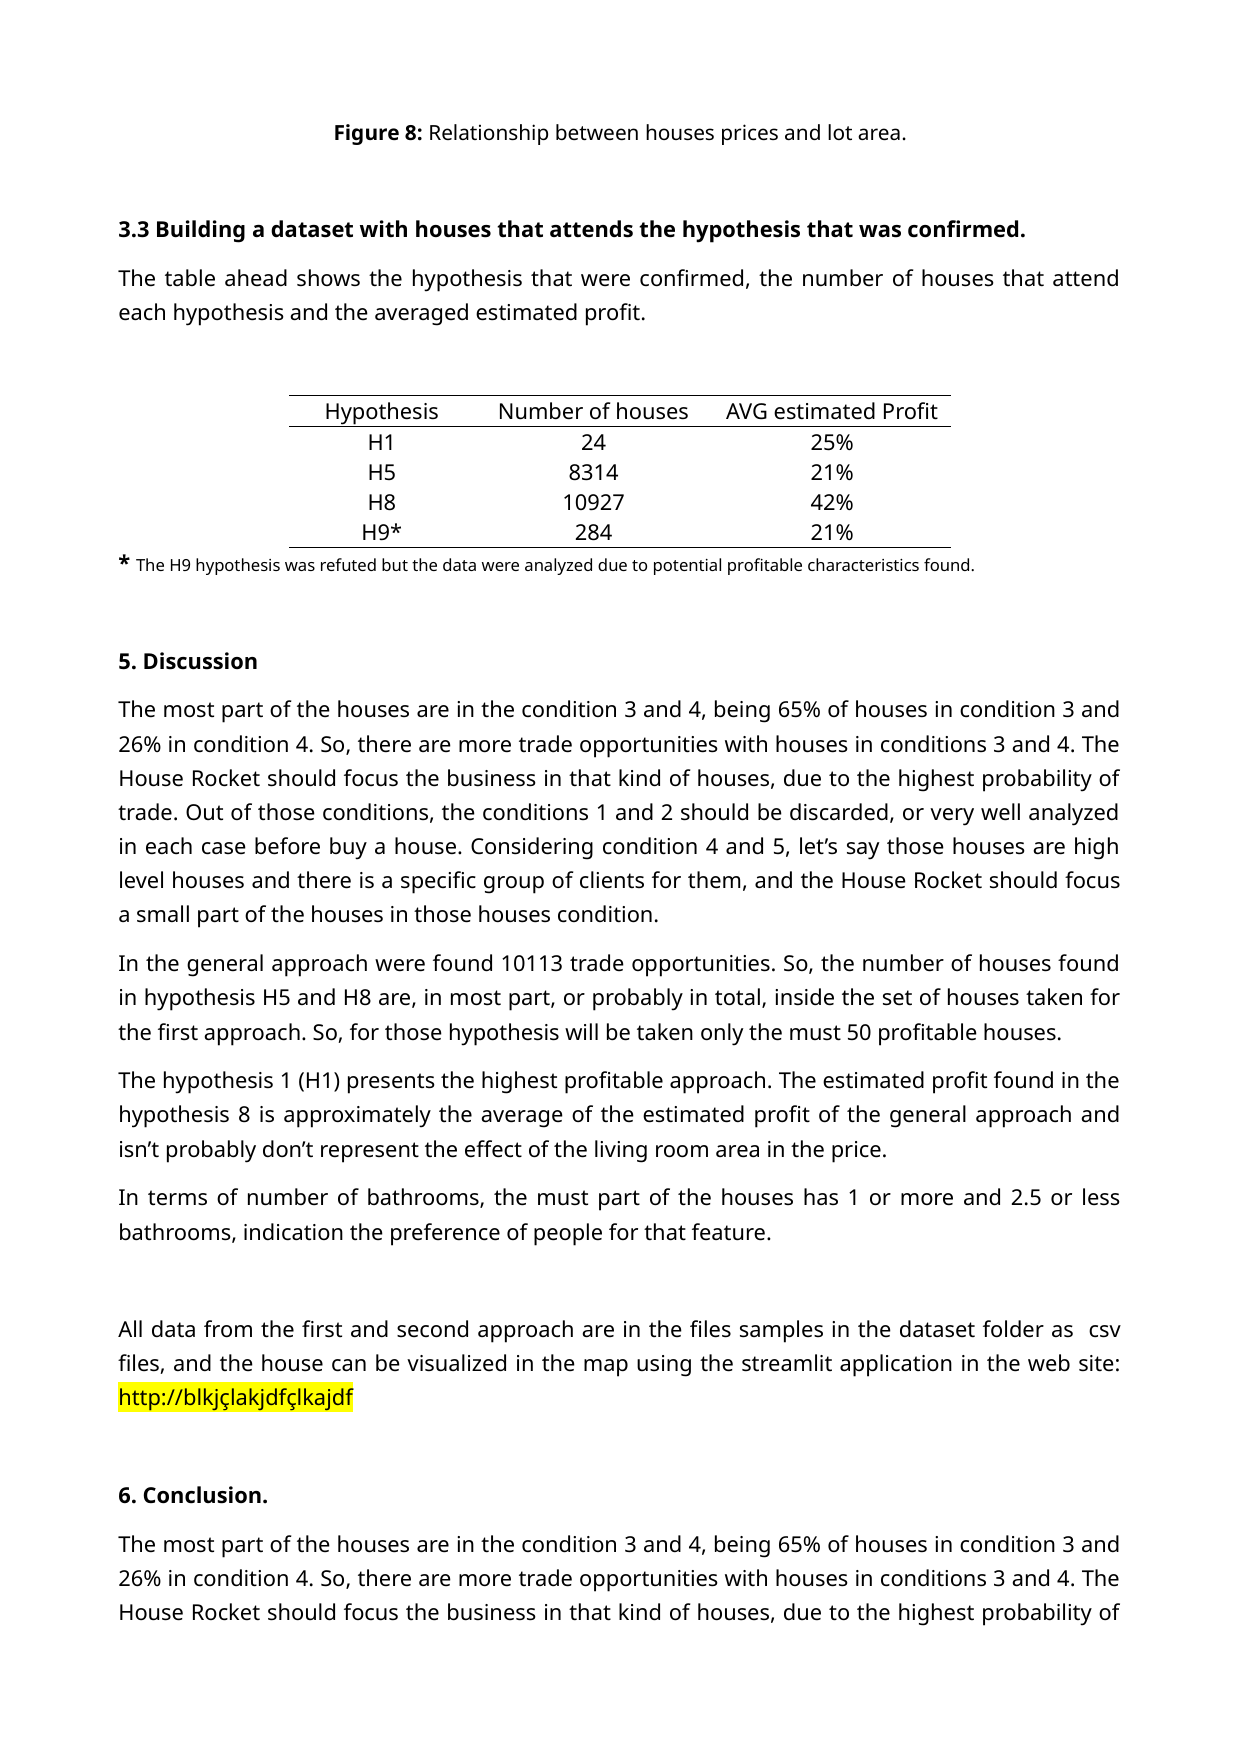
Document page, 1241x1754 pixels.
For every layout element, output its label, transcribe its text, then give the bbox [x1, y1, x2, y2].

table_cell H5 [289, 457, 474, 487]
table_header Number of houses [474, 396, 713, 426]
table_cell 8314 [474, 457, 713, 487]
table_cell 24 [474, 427, 713, 457]
text 5. Discussion [118, 646, 1122, 675]
table_cell 21% [713, 457, 951, 487]
text All data from the first and second approach are in the files samples in the dataset folder as csv files, and the house can be visualized in the map using the streamlit application in the web site: http://blkjçlakjdfçlkajdf [118, 1314, 1122, 1412]
text In the general approach were found 10113 trade opportunities. So, the number of houses found in hypothesis H5 and H8 are, in most part, or probably in total, inside the set of houses taken for the first approach. So, for those hypothesis will be taken only the must 50 profitable houses. [118, 948, 1122, 1046]
table_cell H8 [289, 487, 474, 517]
table_header Hypothesis [289, 396, 474, 426]
text In terms of number of bathrooms, the must part of the houses has 1 or more and 2.5 or less bathrooms, indication the preference of people for that feature. [118, 1182, 1122, 1246]
text 3.3 Building a dataset with houses that attends the hypothesis that was confirmed. [118, 214, 1122, 244]
table_cell 284 [474, 517, 713, 547]
table_cell 25% [713, 427, 951, 457]
table_header AVG estimated Profit [713, 396, 951, 426]
text * The H9 hypothesis was refuted but the data were analyzed due to potential profitable characteristics found. [118, 548, 1122, 578]
text Figure 8: Relationship between houses prices and lot area. [118, 118, 1122, 147]
table_cell 10927 [474, 487, 713, 517]
table_cell 42% [713, 487, 951, 517]
table_cell H1 [289, 427, 474, 457]
text The most part of the houses are in the condition 3 and 4, being 65% of houses in condition 3 and 26% in condition 4. So, there are more trade opportunities with houses in conditions 3 and 4. The House Rocket should focus the business in that kind of houses, due to the highest probability of trade. Out of those conditions, the conditions 1 and 2 should be discarded, or very well analyzed in each case before buy a house. Considering condition 4 and 5, let’s say those houses are high level houses and there is a specific group of clients for them, and the House Rocket should focus a small part of the houses in those houses condition. [118, 694, 1122, 929]
table_cell H9* [289, 517, 474, 547]
text The table ahead shows the hypothesis that were confirmed, the number of houses that attend each hypothesis and the averaged estimated profit. [118, 263, 1122, 327]
text 6. Conclusion. [118, 1480, 1122, 1509]
table_cell 21% [713, 517, 951, 547]
text The most part of the houses are in the condition 3 and 4, being 65% of houses in condition 3 and 26% in condition 4. So, there are more trade opportunities with houses in conditions 3 and 4. The House Rocket should focus the business in that kind of houses, due to the highest probability of [118, 1528, 1122, 1627]
text The hypothesis 1 (H1) presents the highest profitable approach. The estimated profit found in the hypothesis 8 is approximately the average of the estimated profit of the general approach and isn’t probably don’t represent the effect of the living room area in the price. [118, 1065, 1122, 1163]
